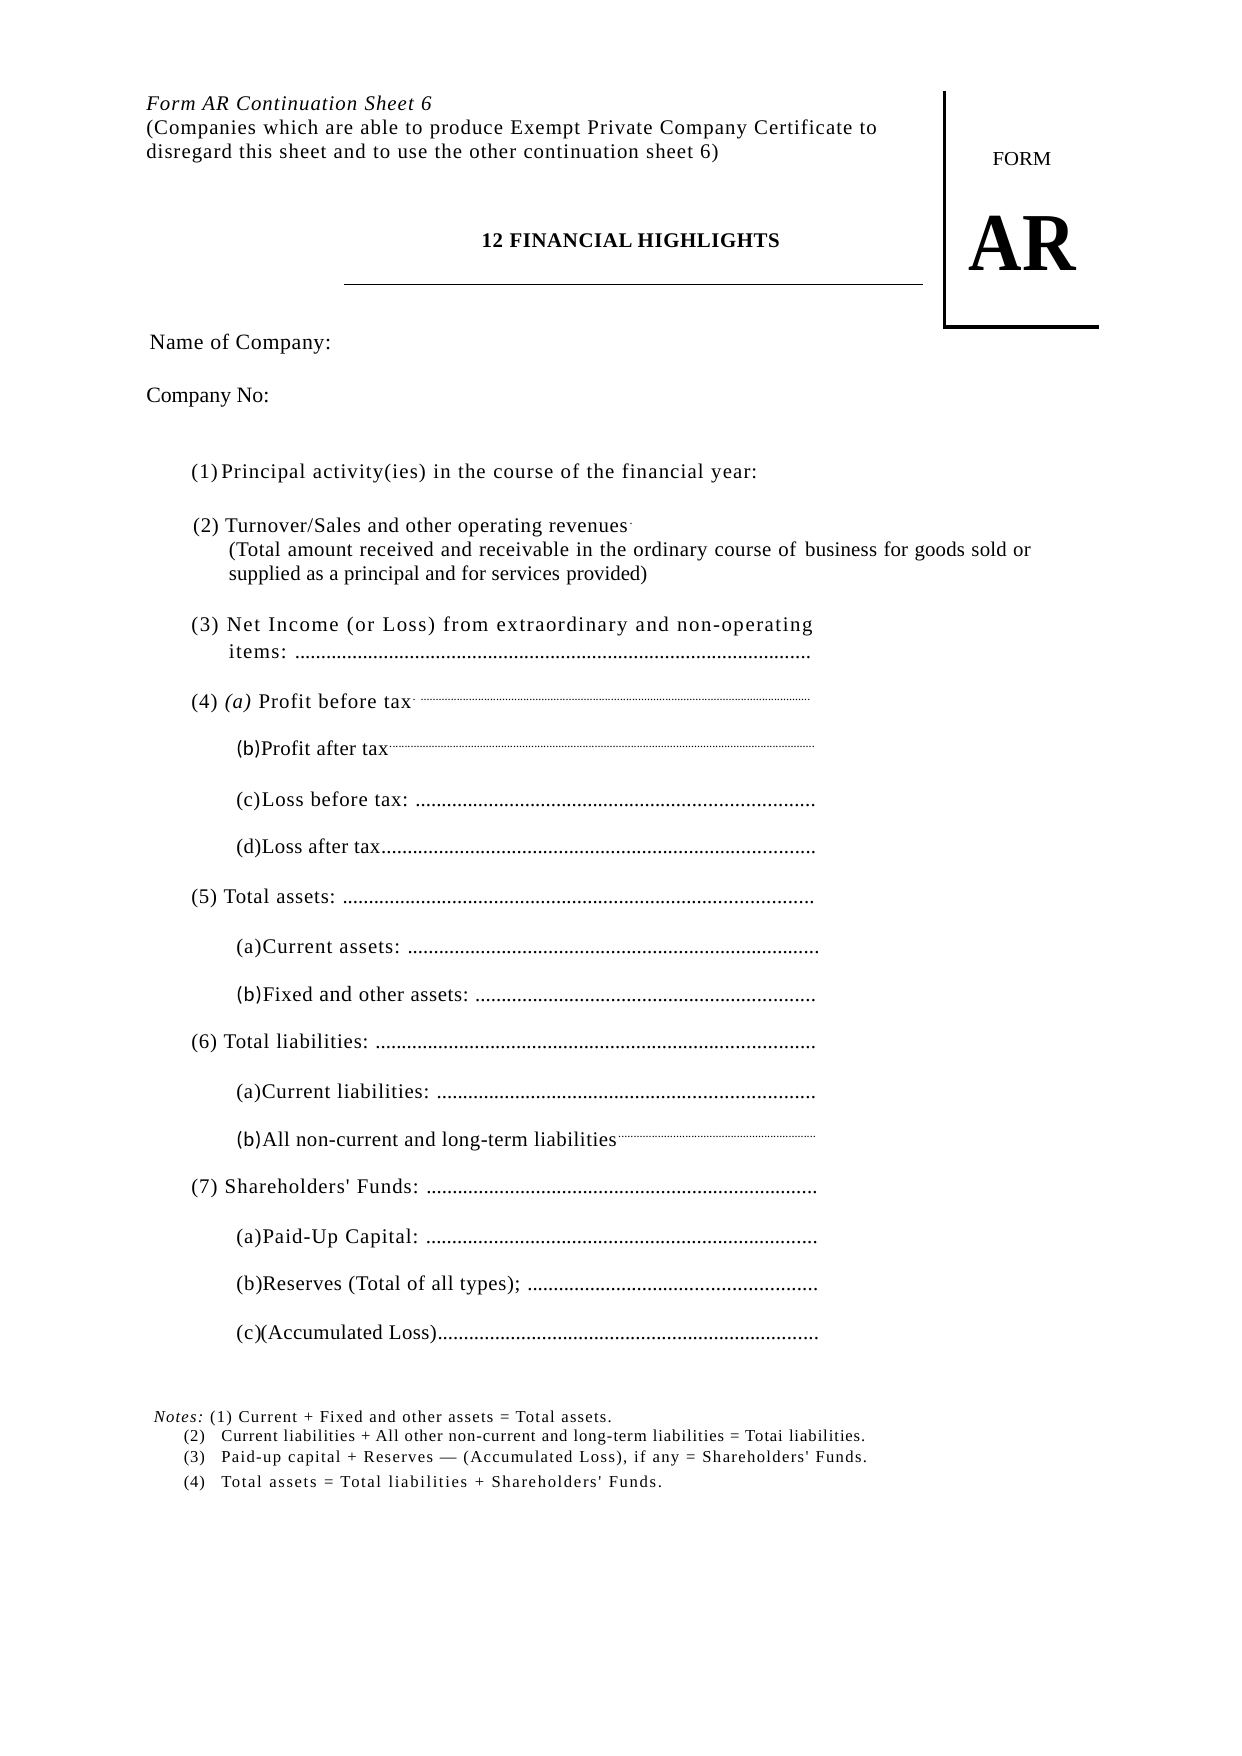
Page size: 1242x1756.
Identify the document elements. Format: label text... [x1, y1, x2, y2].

table_header [923, 91, 943, 196]
list Total assets = Total liabilities + Shareholders' Funds. [183, 1471, 1106, 1491]
list Paid-up capital + Reserves — (Accumulated Loss), if any = Shareholders' Funds. [183, 1447, 1106, 1466]
list Current liabilities: [236, 1079, 1106, 1103]
table_cell [923, 196, 943, 283]
text (6) Total liabilities: [191, 1029, 1106, 1053]
table_cell [945, 329, 1099, 428]
table_cell Name of Company: Company No: [146, 325, 344, 428]
table_cell [923, 284, 943, 325]
list Loss after tax. [236, 834, 1106, 858]
list Reserves (Total of all types); [236, 1271, 1106, 1295]
text items: [228, 638, 1106, 663]
table_cell [344, 285, 923, 325]
text (5) Total assets: [191, 884, 1106, 908]
table_cell AR [946, 196, 1099, 283]
list Loss before tax: [236, 787, 1106, 811]
list All non-current and long-term liabilities. [236, 1126, 1106, 1151]
text (2) Turnover/Sales and other operating revenues. [193, 513, 1106, 537]
list Current liabilities + All other non-current and long-term liabilities = Totai liabilities. [183, 1426, 1106, 1445]
text (Total amount received and receivable in the ordinary course of business for goods sold or supplied as a principal and for services provided) [228, 537, 1031, 585]
text (3) Net Income (or Loss) from extraordinary and non-operating [191, 612, 1106, 636]
table_cell 12 FINANCIAL HIGHLIGHTS [344, 196, 923, 283]
table_cell [146, 196, 344, 283]
table_cell [946, 284, 1099, 325]
table_cell <o.name> <o.uen> [344, 325, 923, 428]
list Profit after tax. [236, 735, 1106, 761]
list Current assets: [236, 934, 1106, 958]
table_cell [146, 284, 344, 325]
table_header Form AR Continuation Sheet 6 (Companies which are able to produce Exempt Private Company Certificate to disregard this sheet and to use the other continuation sheet 6) [146, 91, 923, 196]
list Principal activity(ies) in the course of the financial year: [191, 458, 1106, 483]
text (7) Shareholders' Funds: [191, 1174, 1106, 1198]
table_cell [923, 325, 944, 428]
list (Accumulated Loss) [236, 1320, 1106, 1344]
list Fixed and other assets: [236, 981, 1106, 1006]
table_header FORM [946, 91, 1099, 196]
list Paid-Up Capital: [236, 1224, 1106, 1248]
text Notes: (1) Current + Fixed and other assets = Total assets. [153, 1406, 1106, 1426]
text (4) (a) Profit before tax. [191, 689, 1106, 713]
